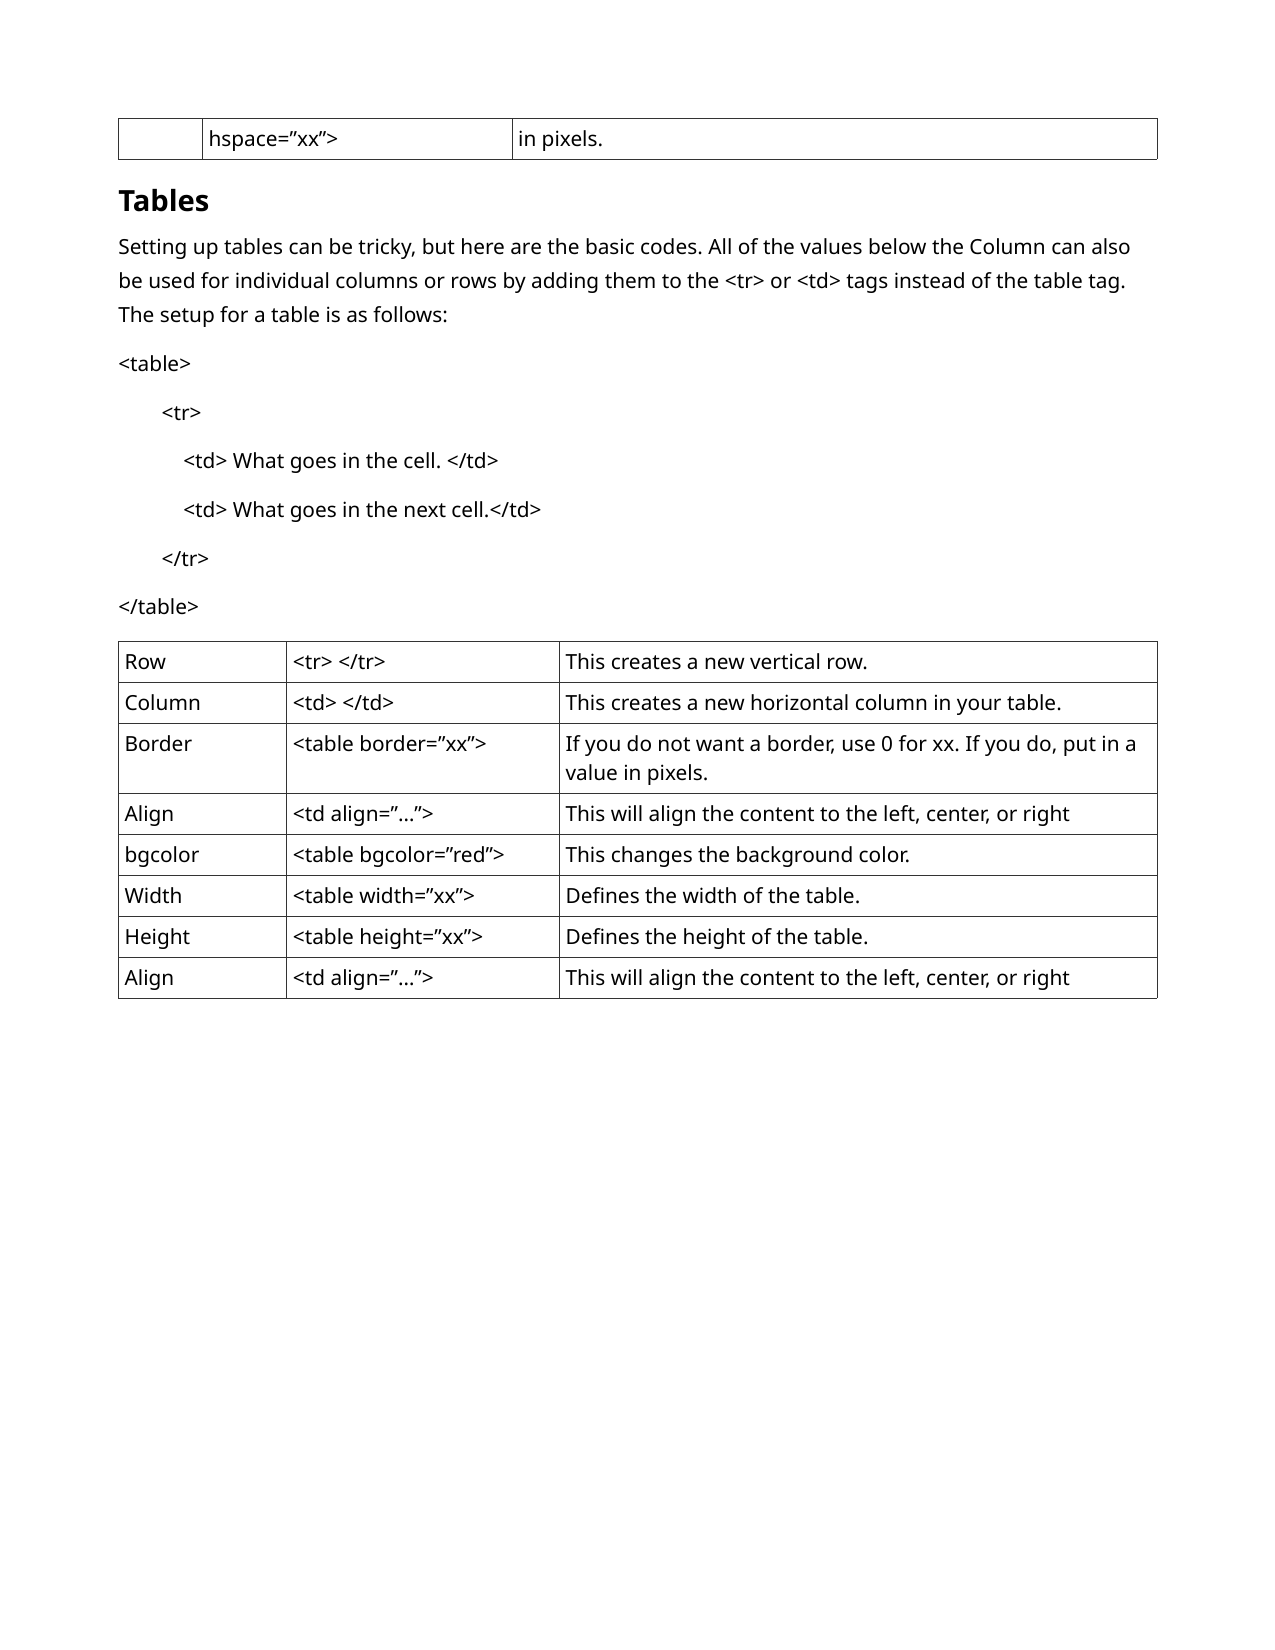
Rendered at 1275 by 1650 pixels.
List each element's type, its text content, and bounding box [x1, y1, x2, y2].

table_cell If you do not want a border, use 0 for xx. If you do, put in a value in pixels. [560, 724, 1157, 792]
table_cell Border [119, 724, 286, 792]
table_header This creates a new vertical row. [560, 642, 1157, 682]
table_cell <table bgcolor=”red”> [287, 835, 559, 874]
table_cell Defines the width of the table. [560, 876, 1157, 916]
table_cell This changes the background color. [560, 835, 1157, 874]
table_cell Align [119, 958, 286, 998]
table_cell [119, 119, 202, 159]
text <td> What goes in the next cell.</td> [118, 495, 1157, 523]
table_cell This will align the content to the left, center, or right [560, 958, 1157, 998]
subtitle Tables [118, 180, 1157, 220]
text <tr> [118, 398, 1157, 426]
table_cell Width [119, 876, 286, 916]
table_header <tr> </tr> [287, 642, 559, 682]
table_cell This will align the content to the left, center, or right [560, 794, 1157, 833]
table_cell Align [119, 794, 286, 833]
table_cell Height [119, 917, 286, 957]
text <td> What goes in the cell. </td> [118, 446, 1157, 475]
text Setting up tables can be tricky, but here are the basic codes. All of the values below the Column can also be used for individual columns or rows by adding them to the <tr> or <td> tags instead of the table tag. The setup for a table is as follows: [118, 232, 1157, 329]
table_cell <table border=”xx”> [287, 724, 559, 792]
table_cell bgcolor [119, 835, 286, 874]
text </table> [118, 592, 1157, 621]
table_cell This creates a new horizontal column in your table. [560, 683, 1157, 723]
table_cell Column [119, 683, 286, 723]
table_cell Defines the height of the table. [560, 917, 1157, 957]
table_cell <table width=”xx”> [287, 876, 559, 916]
table_header Row [119, 642, 286, 682]
table_cell in pixels. [513, 119, 1157, 159]
text </tr> [118, 544, 1157, 572]
table_cell <table height=”xx”> [287, 917, 559, 957]
text <table> [118, 349, 1157, 377]
table_cell hspace=”xx”> [203, 119, 512, 159]
table_cell <td align=”…”> [287, 958, 559, 998]
table_cell <td align=”…”> [287, 794, 559, 833]
table_cell <td> </td> [287, 683, 559, 723]
